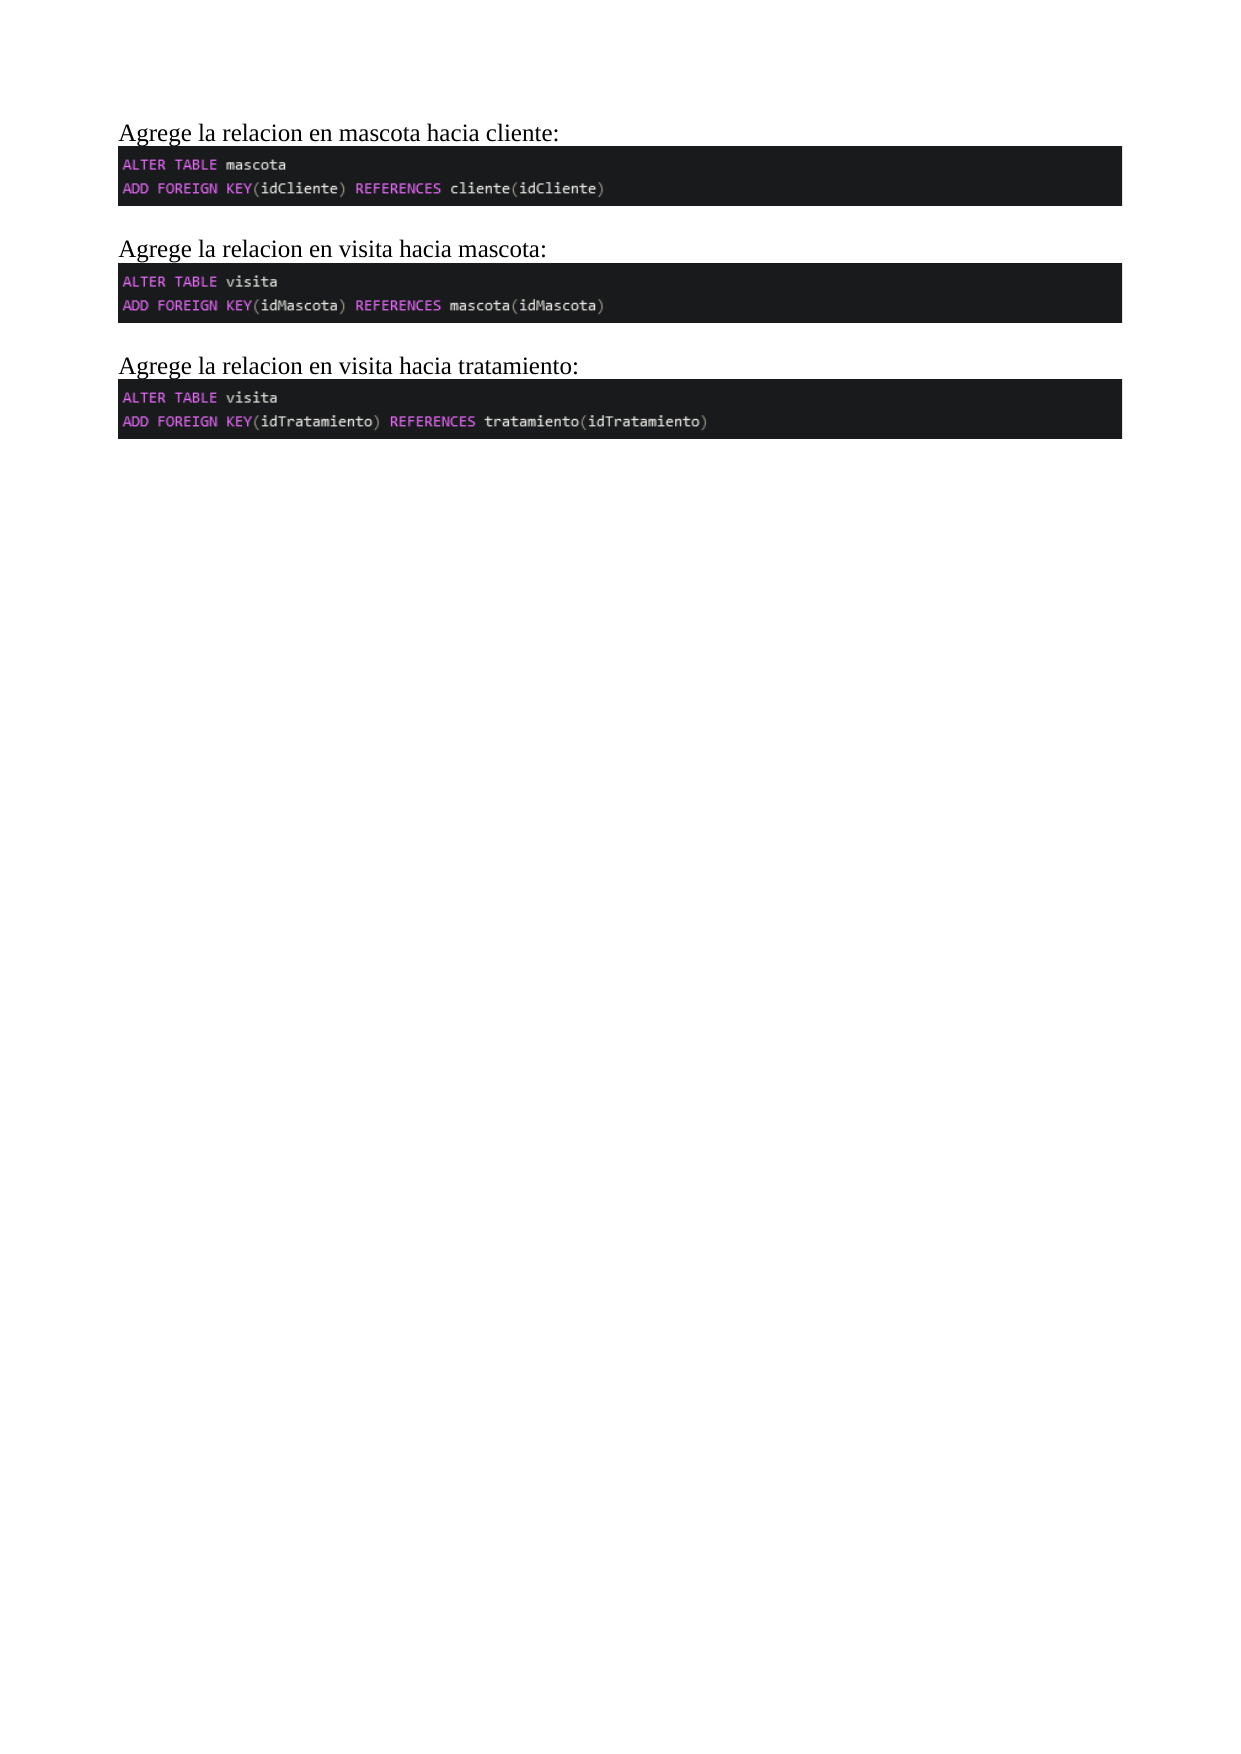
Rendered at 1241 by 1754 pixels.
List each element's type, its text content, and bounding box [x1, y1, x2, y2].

text Agrege la relacion en visita hacia mascota: [118, 234, 1122, 263]
text Agrege la relacion en visita hacia tratamiento: [118, 351, 1122, 379]
picture [118, 379, 1123, 439]
picture [118, 146, 1123, 206]
text Agrege la relacion en mascota hacia cliente: [118, 118, 1122, 146]
picture [118, 263, 1123, 323]
